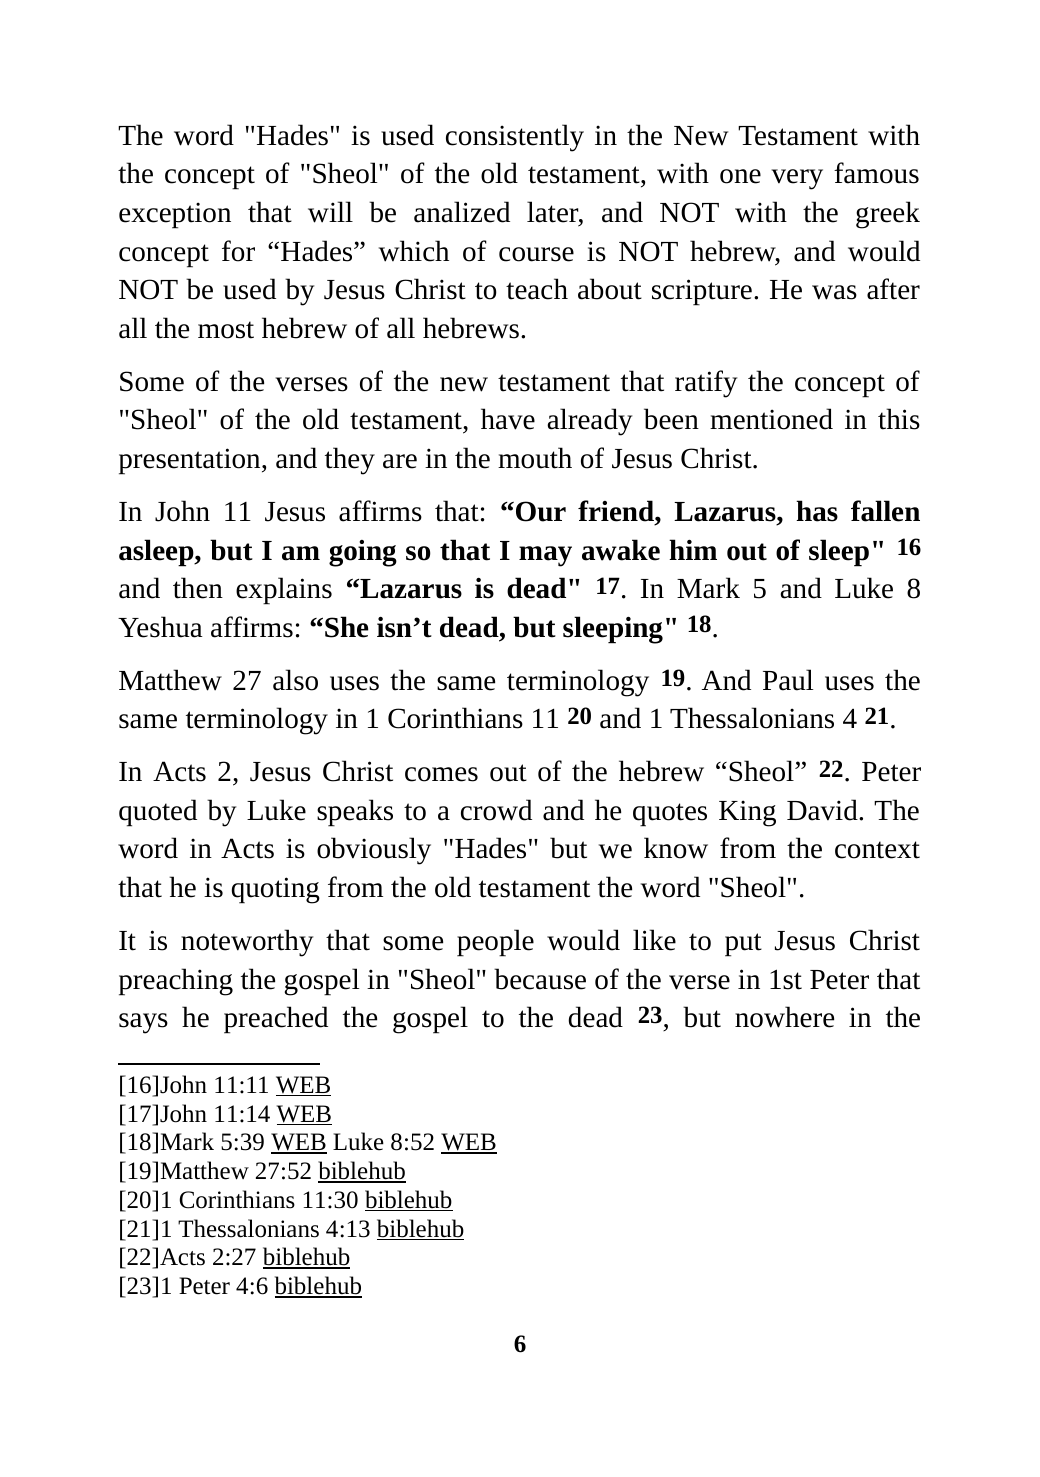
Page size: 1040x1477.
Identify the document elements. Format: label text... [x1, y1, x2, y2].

text John 11:11 WEB [118, 1070, 921, 1099]
text In John 11 Jesus affirms that: “Our friend, Lazarus, has fallen asleep, but I am going so that I may awake him out of sleep" and then explains “Lazarus is dead" . In Mark 5 and Luke 8 Yeshua affirms: “She isn’t dead, but sleeping" . [118, 494, 921, 643]
text 1 Peter 4:6 biblehub [118, 1271, 921, 1300]
text Matthew 27 also uses the same terminology . And Paul uses the same terminology in 1 Corinthians 11 and 1 Thessalonians 4 . [118, 663, 921, 735]
text In Acts 2, Jesus Christ comes out of the hebrew “Sheol” . Peter quoted by Luke speaks to a crowd and he quotes King David. The word in Acts is obviously "Hades" but we know from the context that he is quoting from the old testament the word "Sheol". [118, 754, 921, 904]
text Matthew 27:52 biblehub [118, 1156, 921, 1185]
text 1 Thessalonians 4:13 biblehub [118, 1214, 921, 1242]
text 1 Corinthians 11:30 biblehub [118, 1185, 921, 1214]
text Acts 2:27 biblehub [118, 1242, 921, 1271]
text Some of the verses of the new testament that ratify the concept of "Sheol" of the old testament, have already been mentioned in this presentation, and they are in the mouth of Jesus Christ. [118, 364, 921, 474]
text John 11:14 WEB [118, 1099, 921, 1127]
text Mark 5:39 WEB Luke 8:52 WEB [118, 1127, 921, 1156]
text The word "Hades" is used consistently in the New Testament with the concept of "Sheol" of the old testament, with one very famous exception that will be analized later, and NOT with the greek concept for “Hades” which of course is NOT hebrew, and would NOT be used by Jesus Christ to teach about scripture. He was after all the most hebrew of all hebrews. [118, 118, 921, 344]
text It is noteworthy that some people would like to put Jesus Christ preaching the gospel in "Sheol" because of the verse in 1st Peter that says he preached the gospel to the dead , but nowhere in the [118, 923, 921, 1034]
